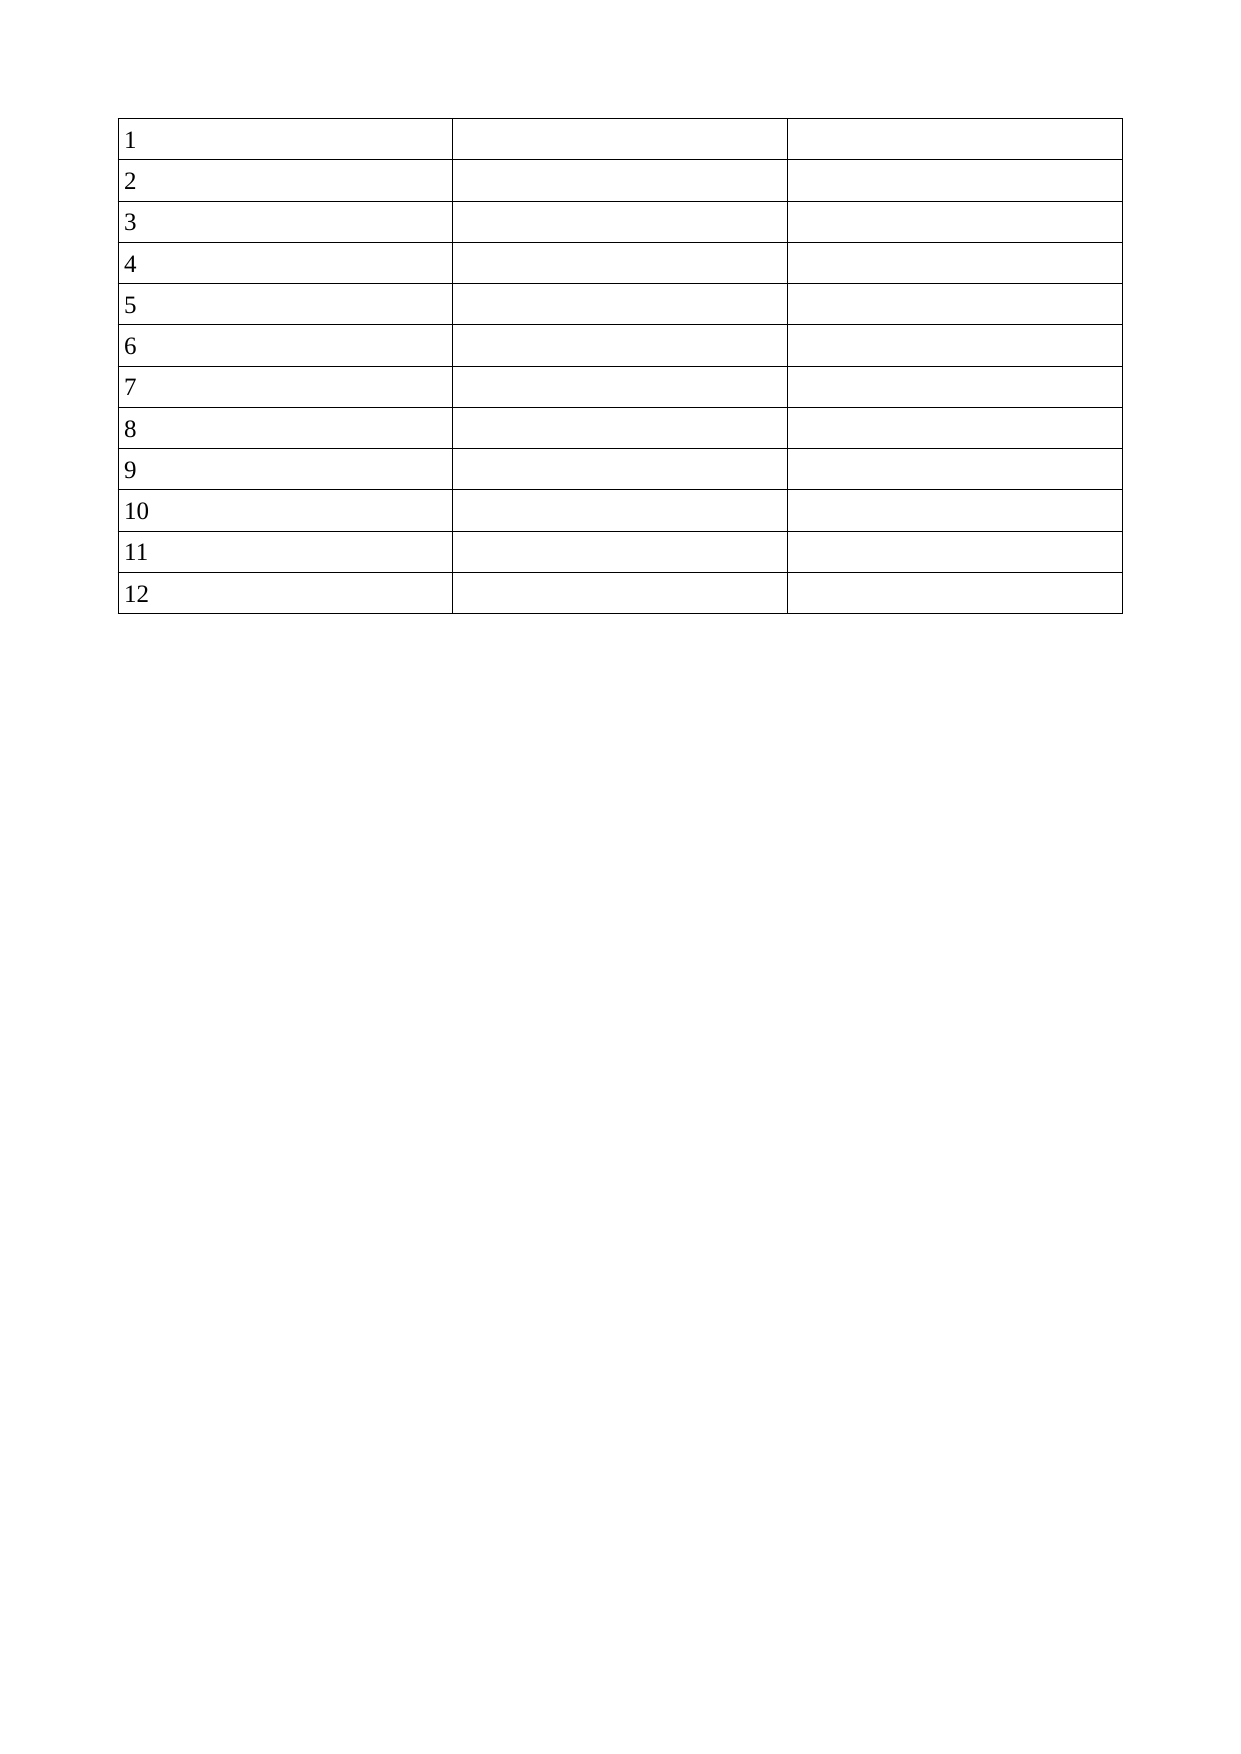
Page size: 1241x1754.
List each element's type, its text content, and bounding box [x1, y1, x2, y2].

table_cell [453, 284, 787, 324]
table_cell 9 [119, 449, 452, 489]
table_cell [788, 408, 1122, 448]
table_cell 2 [119, 160, 452, 201]
table_cell 6 [119, 325, 452, 366]
table_cell [788, 367, 1122, 407]
table_cell 12 [119, 573, 452, 613]
table_cell [453, 325, 787, 366]
table_cell [453, 160, 787, 201]
table_cell [453, 532, 787, 572]
table_header 1 [119, 119, 452, 159]
table_cell [788, 573, 1122, 613]
table_cell 3 [119, 202, 452, 242]
table_cell [788, 160, 1122, 201]
table_cell [788, 325, 1122, 366]
table_cell 11 [119, 532, 452, 572]
table_cell [788, 202, 1122, 242]
table_cell 7 [119, 367, 452, 407]
table_cell [788, 243, 1122, 283]
table_cell [453, 243, 787, 283]
table_cell [788, 449, 1122, 489]
table_cell 10 [119, 490, 452, 531]
table_cell [788, 490, 1122, 531]
table_cell 4 [119, 243, 452, 283]
table_cell [453, 408, 787, 448]
table_cell [788, 284, 1122, 324]
table_header [788, 119, 1122, 159]
table_cell [453, 202, 787, 242]
table_header [453, 119, 787, 159]
table_cell [453, 367, 787, 407]
table_cell [453, 449, 787, 489]
table_cell [788, 532, 1122, 572]
table_cell 8 [119, 408, 452, 448]
table_cell [453, 490, 787, 531]
table_cell [453, 573, 787, 613]
table_cell 5 [119, 284, 452, 324]
